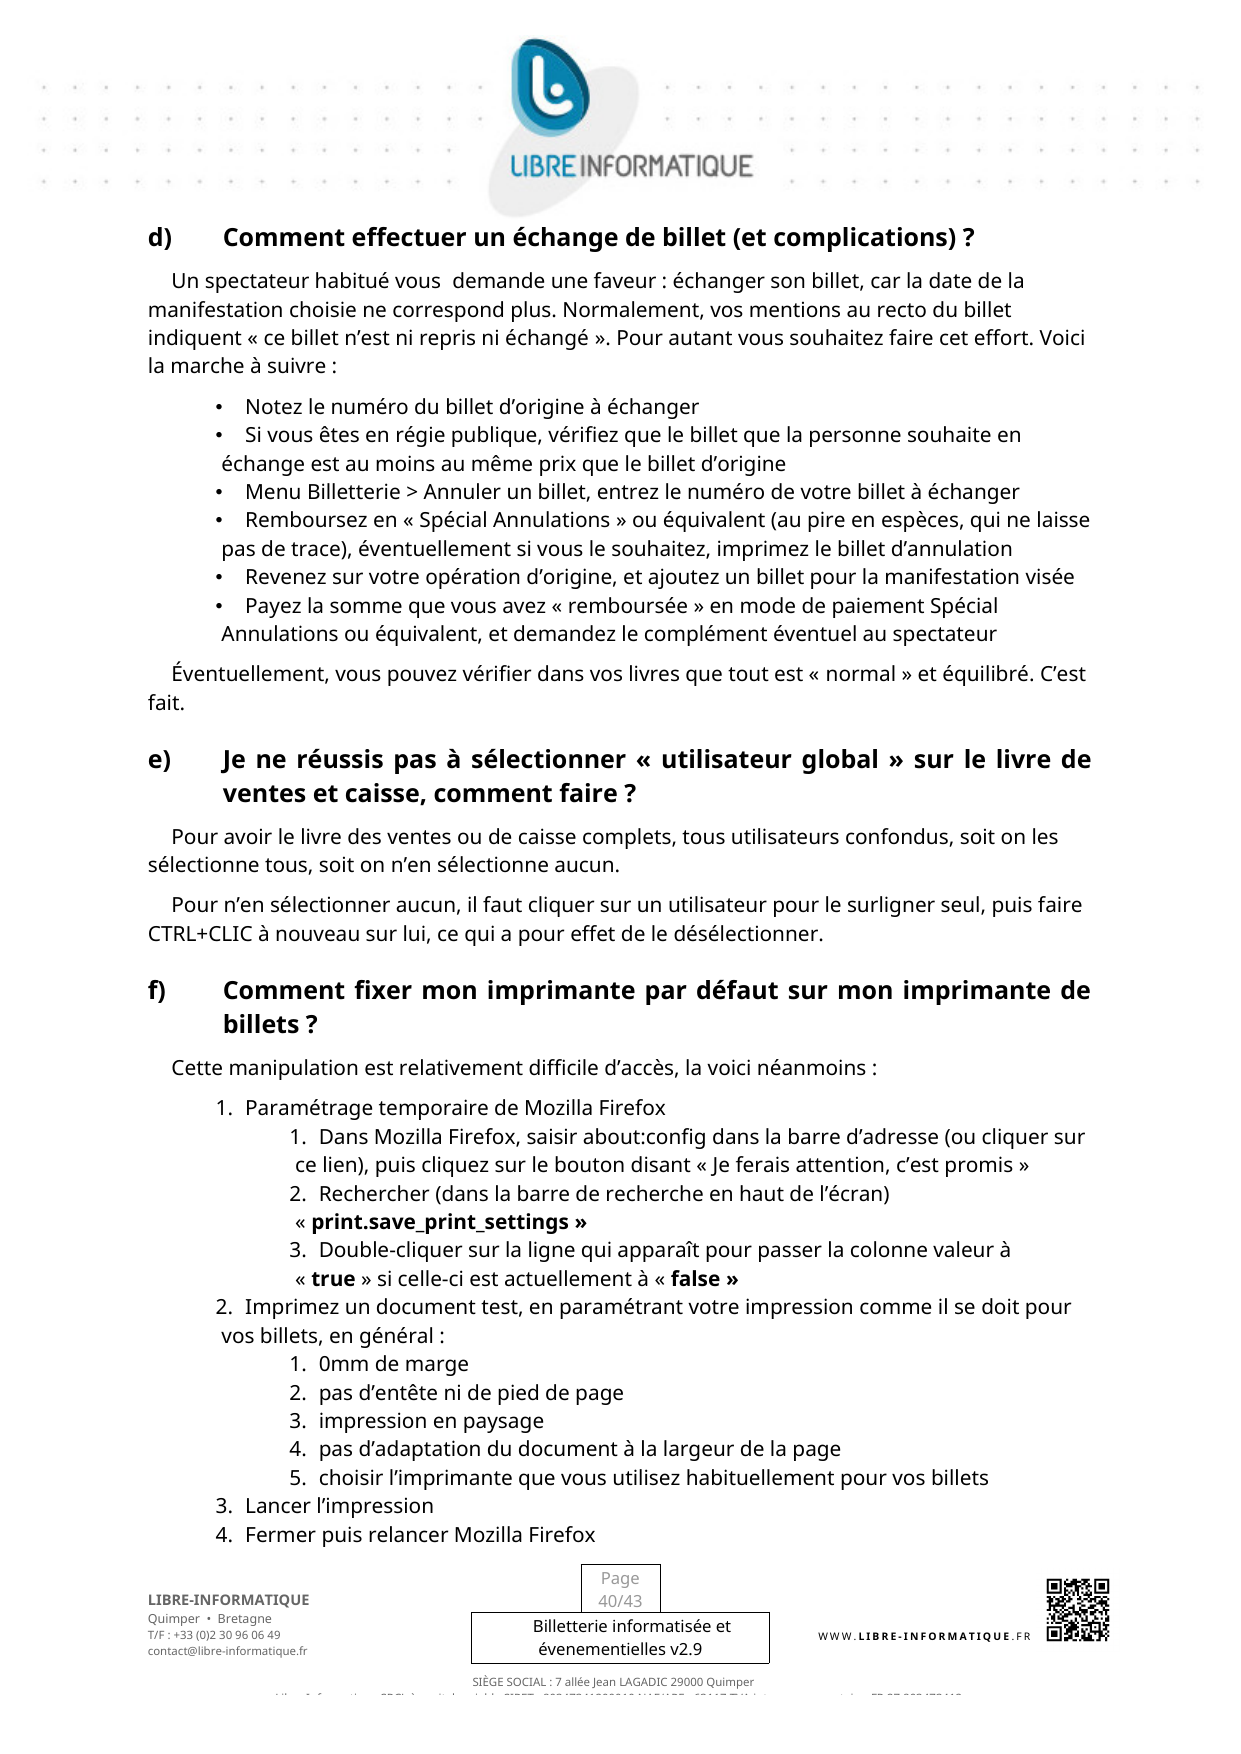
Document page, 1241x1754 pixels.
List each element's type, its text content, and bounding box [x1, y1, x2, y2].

text Cette manipulation est relativement difficile d’accès, la voici néanmoins : [148, 1053, 1093, 1082]
text Un spectateur habitué vous demande une faveur : échanger son billet, car la date de la manifestation choisie ne correspond plus. Normalement, vos mentions au recto du billet indiquent « ce billet n’est ni repris ni échangé ». Pour autant vous souhaitez faire cet effort. Voici la marche à suivre : [148, 266, 1093, 380]
text Éventuellement, vous pouvez vérifier dans vos livres que tout est « normal » et équilibré. C’est fait. [148, 659, 1093, 716]
list Remboursez en « Spécial Annulations » ou équivalent (au pire en espèces, qui ne laisse pas de trace), éventuellement si vous le souhaitez, imprimez le billet d’annulation [192, 506, 1093, 562]
list Rechercher (dans la barre de recherche en haut de l’écran) « print.save_print_settings » [265, 1179, 1093, 1236]
list Notez le numéro du billet d’origine à échanger [192, 392, 1093, 420]
list Double-cliquer sur la ligne qui apparaît pour passer la colonne valeur à « true » si celle-ci est actuellement à « false » [265, 1236, 1093, 1292]
list impression en paysage [265, 1406, 1093, 1434]
picture [27, 35, 1213, 220]
list Paramétrage temporaire de Mozilla Firefox [192, 1093, 1093, 1122]
subtitle Comment fixer mon imprimante par défaut sur mon imprimante de billets ? [148, 972, 1093, 1041]
list choisir l’imprimante que vous utilisez habituellement pour vos billets [265, 1463, 1093, 1491]
list Si vous êtes en régie publique, vérifiez que le billet que la personne souhaite en échange est au moins au même prix que le billet d’origine [192, 420, 1093, 477]
list Imprimez un document test, en paramétrant votre impression comme il se doit pour vos billets, en général : [192, 1292, 1093, 1349]
picture [1036, 1568, 1120, 1652]
subtitle Je ne réussis pas à sélectionner « utilisateur global » sur le livre de ventes et caisse, comment faire ? [148, 741, 1093, 809]
list pas d’adaptation du document à la largeur de la page [265, 1434, 1093, 1463]
text Pour avoir le livre des ventes ou de caisse complets, tous utilisateurs confondus, soit on les sélectionne tous, soit on n’en sélectionne aucun. [148, 822, 1093, 879]
list 0mm de marge [265, 1349, 1093, 1378]
text Pour n’en sélectionner aucun, il faut cliquer sur un utilisateur pour le surligner seul, puis faire CTRL+CLIC à nouveau sur lui, ce qui a pour effet de le désélectionner. [148, 891, 1093, 947]
list Fermer puis relancer Mozilla Firefox [192, 1520, 1093, 1548]
list pas d’entête ni de pied de page [265, 1378, 1093, 1406]
list Revenez sur votre opération d’origine, et ajoutez un billet pour la manifestation visée [192, 562, 1093, 591]
list Menu Billetterie > Annuler un billet, entrez le numéro de votre billet à échanger [192, 477, 1093, 506]
subtitle Comment effectuer un échange de billet (et complications) ? [148, 220, 1093, 254]
list Payez la somme que vous avez « remboursée » en mode de paiement Spécial Annulations ou équivalent, et demandez le complément éventuel au spectateur [192, 591, 1093, 648]
list Lancer l’impression [192, 1491, 1093, 1520]
list Dans Mozilla Firefox, saisir about:config dans la barre d’adresse (ou cliquer sur ce lien), puis cliquez sur le bouton disant « Je ferais attention, c’est promis » [265, 1122, 1093, 1179]
